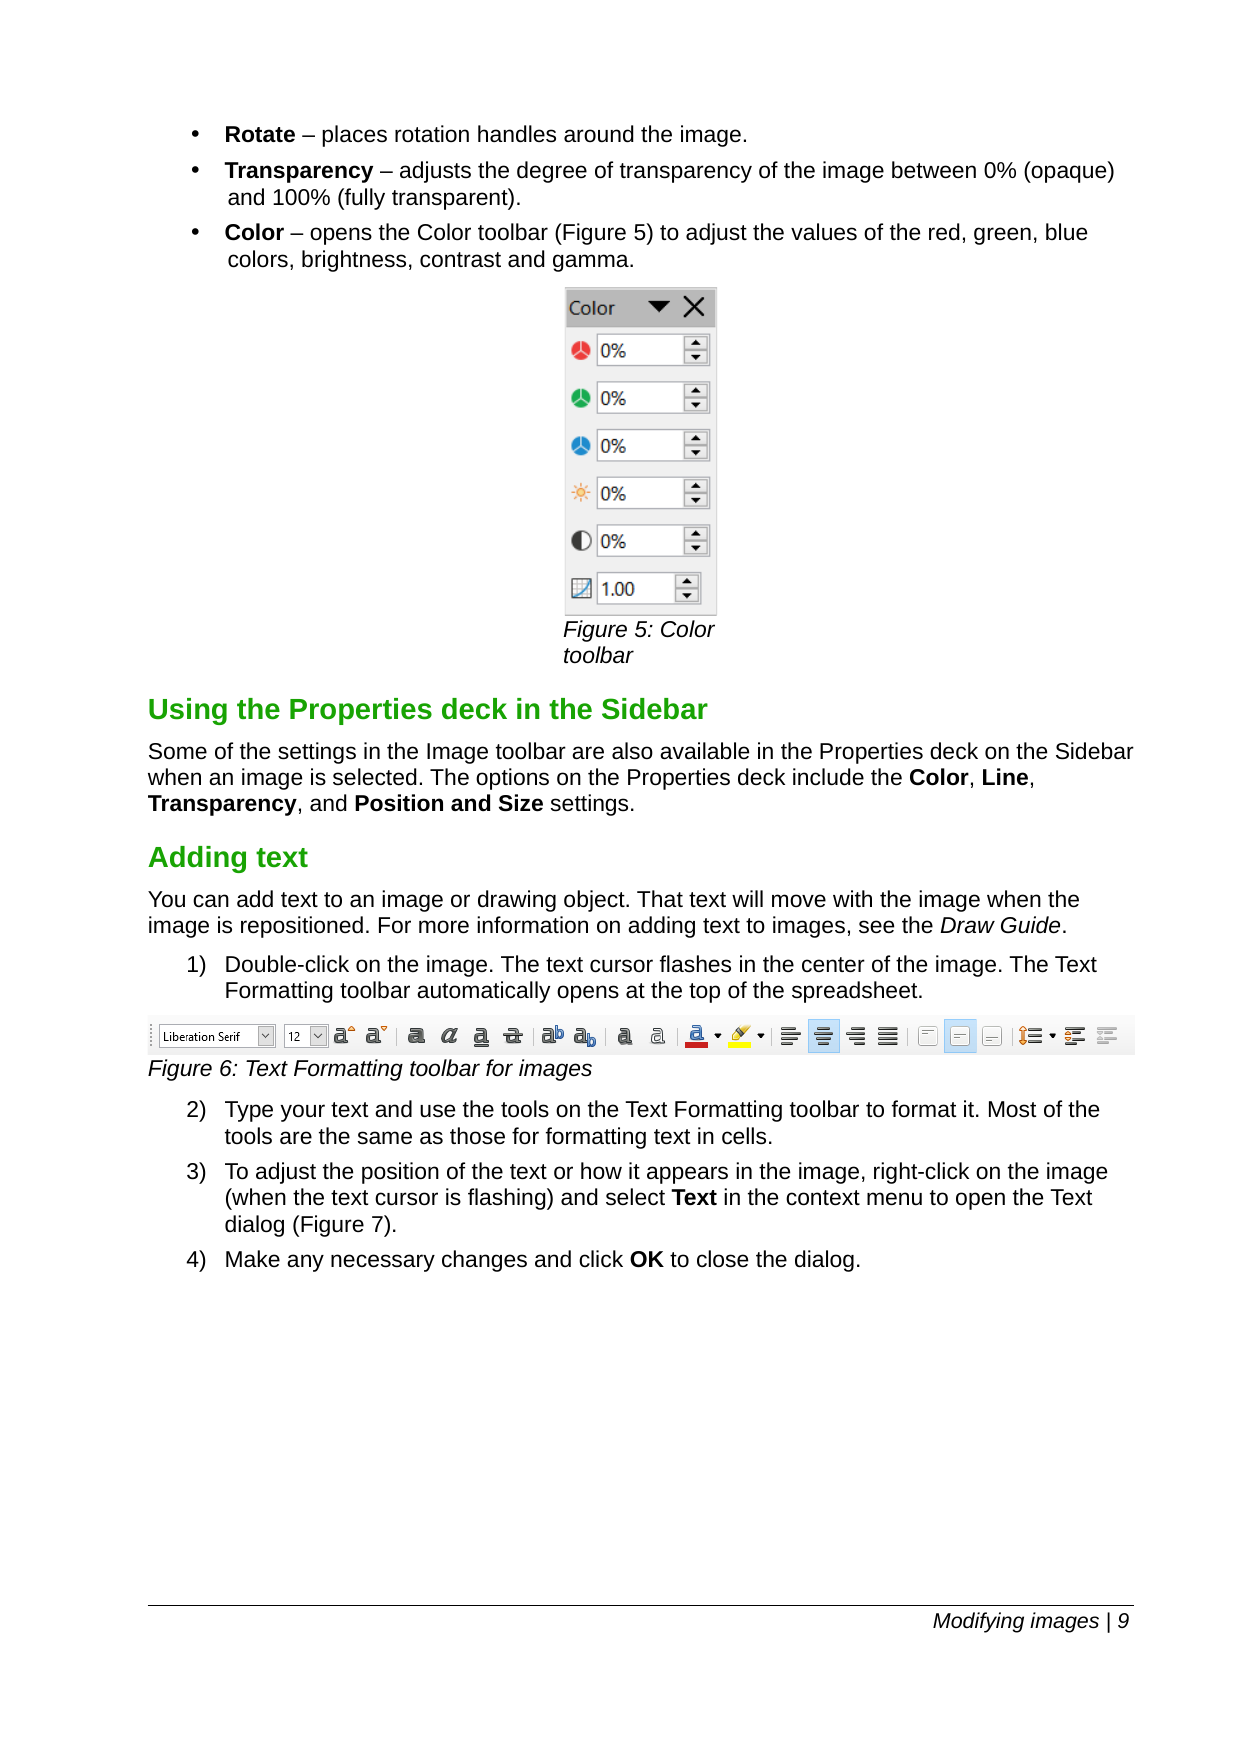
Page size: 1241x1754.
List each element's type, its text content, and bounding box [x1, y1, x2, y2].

subtitle Adding text [148, 840, 1134, 874]
list Type your text and use the tools on the Text Formatting toolbar to format it. Most of the tools are the same as those for formatting text in cells. [207, 1096, 1134, 1149]
list To adjust the position of the text or how it appears in the image, right-click on the image (when the text cursor is flashing) and select Text in the context menu to open the Text dialog (Figure 7). [207, 1158, 1134, 1237]
list Rotate – places rotation handles around the image. [185, 118, 1134, 148]
list Make any necessary changes and click OK to close the dialog. [207, 1246, 1134, 1272]
list Color – opens the Color toolbar (Figure 5) to adjust the values of the red, green, blue colors, brightness, contrast and gamma. [185, 216, 1134, 275]
text Figure 5: Color toolbar [563, 287, 719, 669]
picture [147, 1015, 1135, 1055]
text You can add text to an image or drawing object. That text will move with the image when the image is repositioned. For more information on adding text to images, see the Draw Guide. [148, 886, 1134, 938]
text Some of the settings in the Image toolbar are also available in the Properties deck on the Sidebar when an image is selected. The options on the Properties deck include the Color, Line, Transparency, and Position and Size settings. [148, 738, 1134, 817]
list Transparency – adjusts the degree of transparency of the image between 0% (opaque) and 100% (fully transparent). [185, 154, 1134, 210]
picture [564, 287, 718, 616]
text Figure 6: Text Formatting toolbar for images [148, 1055, 1135, 1081]
list Double-click on the image. The text cursor flashes in the center of the image. The Text Formatting toolbar automatically opens at the top of the spreadsheet. [207, 951, 1134, 1003]
subtitle Using the Properties deck in the Sidebar [148, 692, 1134, 726]
